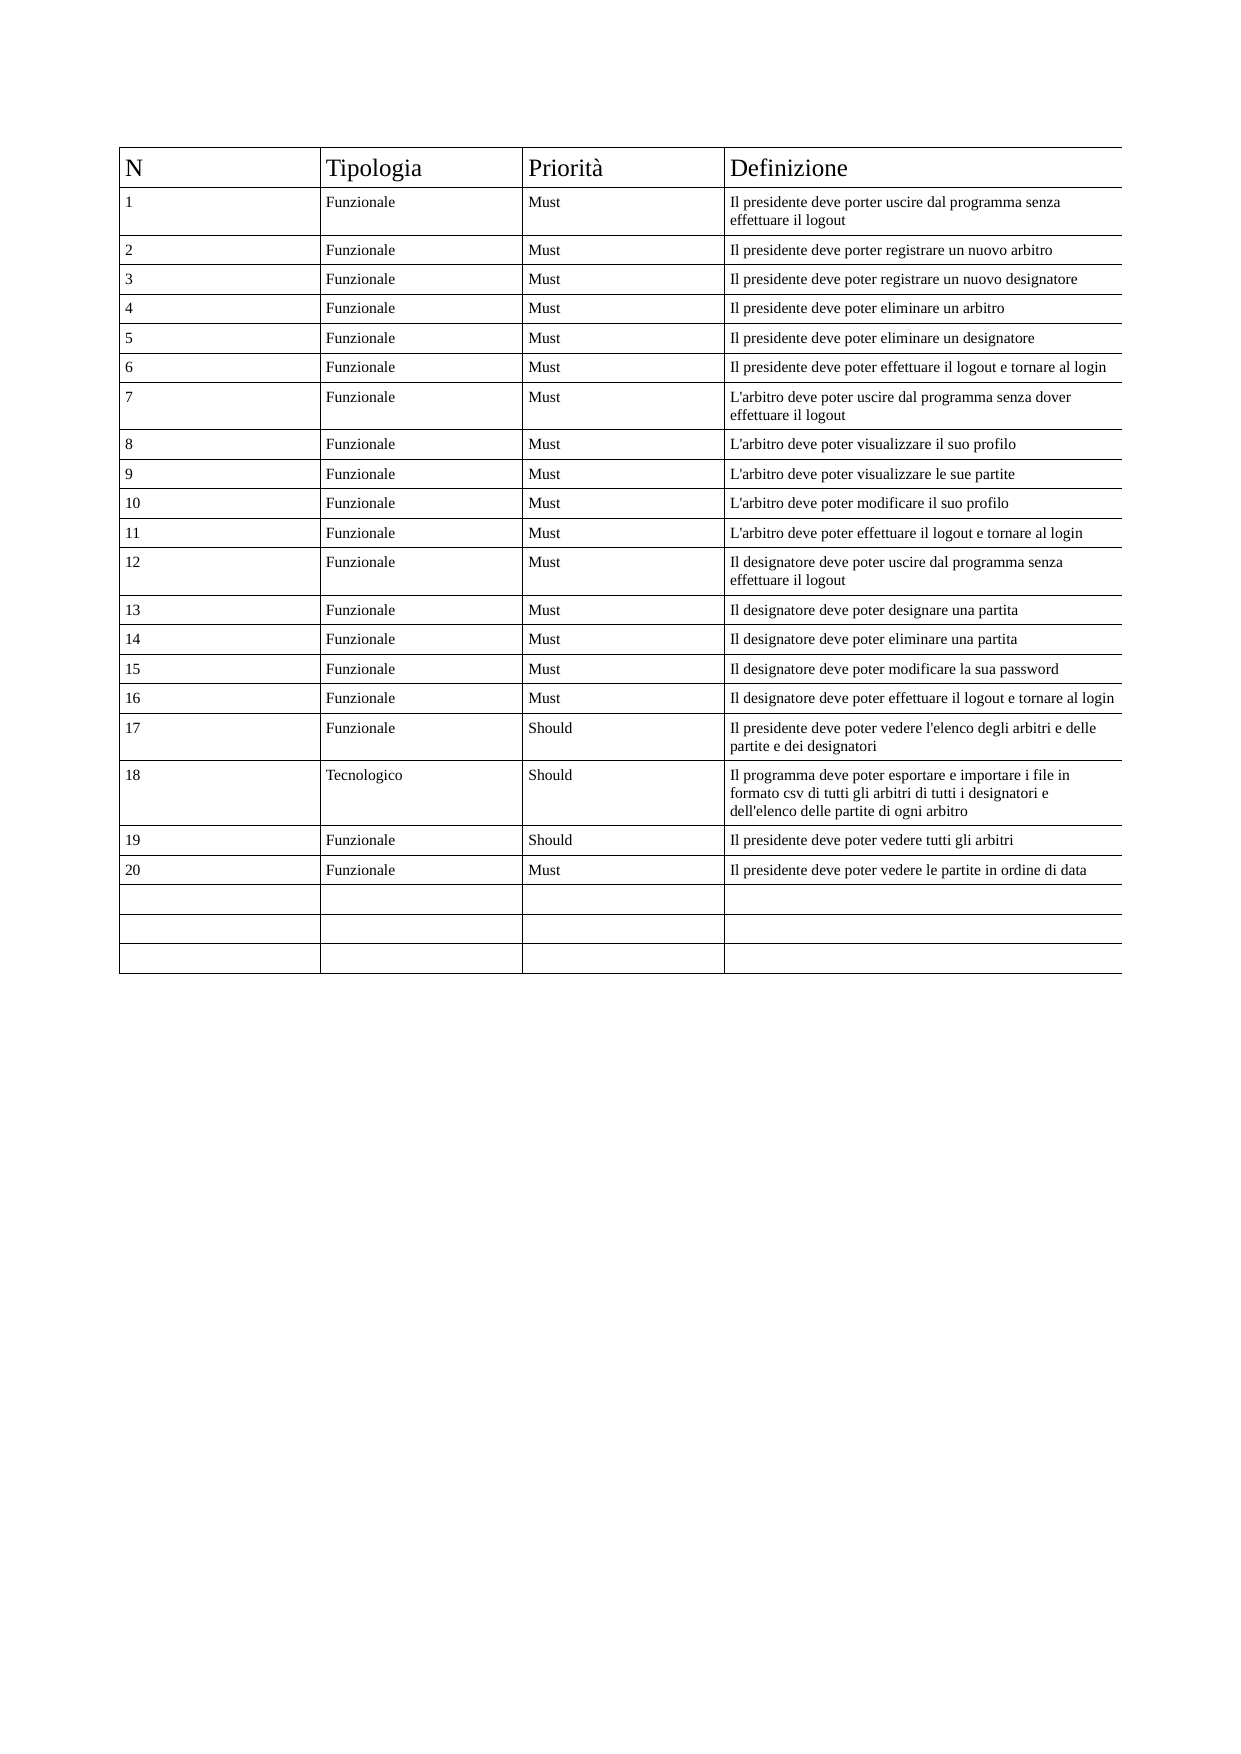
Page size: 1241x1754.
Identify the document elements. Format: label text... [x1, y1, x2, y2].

table_cell Funzionale [321, 489, 522, 518]
table_cell Must [523, 684, 724, 713]
table_cell Il presidente deve poter eliminare un designatore [725, 324, 1122, 352]
table_cell L'arbitro deve poter uscire dal programma senza dover effettuare il logout [725, 383, 1122, 429]
table_cell [120, 885, 320, 914]
table_cell Must [523, 188, 724, 234]
table_cell [523, 915, 724, 943]
table_cell 8 [120, 430, 320, 459]
table_cell 4 [120, 295, 320, 323]
table_cell Should [523, 714, 724, 760]
table_cell Should [523, 826, 724, 855]
table_cell 19 [120, 826, 320, 855]
table_cell 2 [120, 236, 320, 264]
table_cell Must [523, 383, 724, 429]
table_cell 20 [120, 856, 320, 884]
table_cell 7 [120, 383, 320, 429]
table_cell Must [523, 519, 724, 547]
table_cell Funzionale [321, 596, 522, 624]
table_cell Funzionale [321, 383, 522, 429]
table_cell L'arbitro deve poter visualizzare il suo profilo [725, 430, 1122, 459]
table_cell Il presidente deve poter vedere le partite in ordine di data [725, 856, 1122, 884]
table_cell 13 [120, 596, 320, 624]
table_cell Il programma deve poter esportare e importare i file in formato csv di tutti gli arbitri di tutti i designatori e dell'elenco delle partite di ogni arbitro [725, 761, 1122, 825]
table_header Priorità [523, 148, 724, 187]
table_header N [120, 148, 320, 187]
table_cell Funzionale [321, 236, 522, 264]
table_cell Funzionale [321, 684, 522, 713]
table_cell [120, 944, 320, 973]
table_cell Funzionale [321, 460, 522, 488]
table_cell 9 [120, 460, 320, 488]
table_cell Il designatore deve poter designare una partita [725, 596, 1122, 624]
table_cell Il designatore deve poter modificare la sua password [725, 655, 1122, 683]
table_cell Funzionale [321, 519, 522, 547]
table_cell [725, 915, 1122, 943]
table_cell [321, 885, 522, 914]
table_cell 17 [120, 714, 320, 760]
table_cell 6 [120, 354, 320, 382]
table_cell L'arbitro deve poter visualizzare le sue partite [725, 460, 1122, 488]
table_cell Funzionale [321, 188, 522, 234]
table_cell 3 [120, 265, 320, 293]
table_cell L'arbitro deve poter modificare il suo profilo [725, 489, 1122, 518]
table_cell Must [523, 324, 724, 352]
table_cell Il presidente deve poter registrare un nuovo designatore [725, 265, 1122, 293]
table_cell [523, 885, 724, 914]
table_cell 15 [120, 655, 320, 683]
table_cell Tecnologico [321, 761, 522, 825]
table_cell Funzionale [321, 826, 522, 855]
table_cell Il designatore deve poter eliminare una partita [725, 625, 1122, 654]
table_cell Funzionale [321, 295, 522, 323]
table_cell [523, 944, 724, 973]
table_cell [321, 944, 522, 973]
table_cell Must [523, 236, 724, 264]
table_cell Must [523, 295, 724, 323]
table_cell 1 [120, 188, 320, 234]
table_cell Must [523, 265, 724, 293]
table_cell Il designatore deve poter effettuare il logout e tornare al login [725, 684, 1122, 713]
table_cell Il presidente deve porter registrare un nuovo arbitro [725, 236, 1122, 264]
table_cell Funzionale [321, 354, 522, 382]
table_cell Must [523, 856, 724, 884]
table_cell Funzionale [321, 548, 522, 595]
table_cell [321, 915, 522, 943]
table_cell Il presidente deve poter vedere l'elenco degli arbitri e delle partite e dei designatori [725, 714, 1122, 760]
table_cell Funzionale [321, 856, 522, 884]
table_cell Funzionale [321, 625, 522, 654]
table_cell 5 [120, 324, 320, 352]
table_cell 18 [120, 761, 320, 825]
table_cell Must [523, 655, 724, 683]
table_cell L'arbitro deve poter effettuare il logout e tornare al login [725, 519, 1122, 547]
table_cell Il presidente deve porter uscire dal programma senza effettuare il logout [725, 188, 1122, 234]
table_cell Must [523, 460, 724, 488]
table_cell 10 [120, 489, 320, 518]
table_cell Must [523, 430, 724, 459]
table_cell Funzionale [321, 430, 522, 459]
table_cell Must [523, 354, 724, 382]
table_cell Funzionale [321, 324, 522, 352]
table_header Tipologia [321, 148, 522, 187]
table_cell Must [523, 596, 724, 624]
table_cell Funzionale [321, 655, 522, 683]
table_cell Must [523, 548, 724, 595]
table_cell Should [523, 761, 724, 825]
table_header Definizione [725, 148, 1122, 187]
table_cell Il designatore deve poter uscire dal programma senza effettuare il logout [725, 548, 1122, 595]
table_cell 12 [120, 548, 320, 595]
table_cell Il presidente deve poter effettuare il logout e tornare al login [725, 354, 1122, 382]
table_cell Must [523, 489, 724, 518]
table_cell Il presidente deve poter eliminare un arbitro [725, 295, 1122, 323]
table_cell Il presidente deve poter vedere tutti gli arbitri [725, 826, 1122, 855]
table_cell [120, 915, 320, 943]
table_cell Must [523, 625, 724, 654]
table_cell Funzionale [321, 265, 522, 293]
table_cell 11 [120, 519, 320, 547]
table_cell Funzionale [321, 714, 522, 760]
table_cell 16 [120, 684, 320, 713]
table_cell [725, 885, 1122, 914]
table_cell 14 [120, 625, 320, 654]
table_cell [725, 944, 1122, 973]
